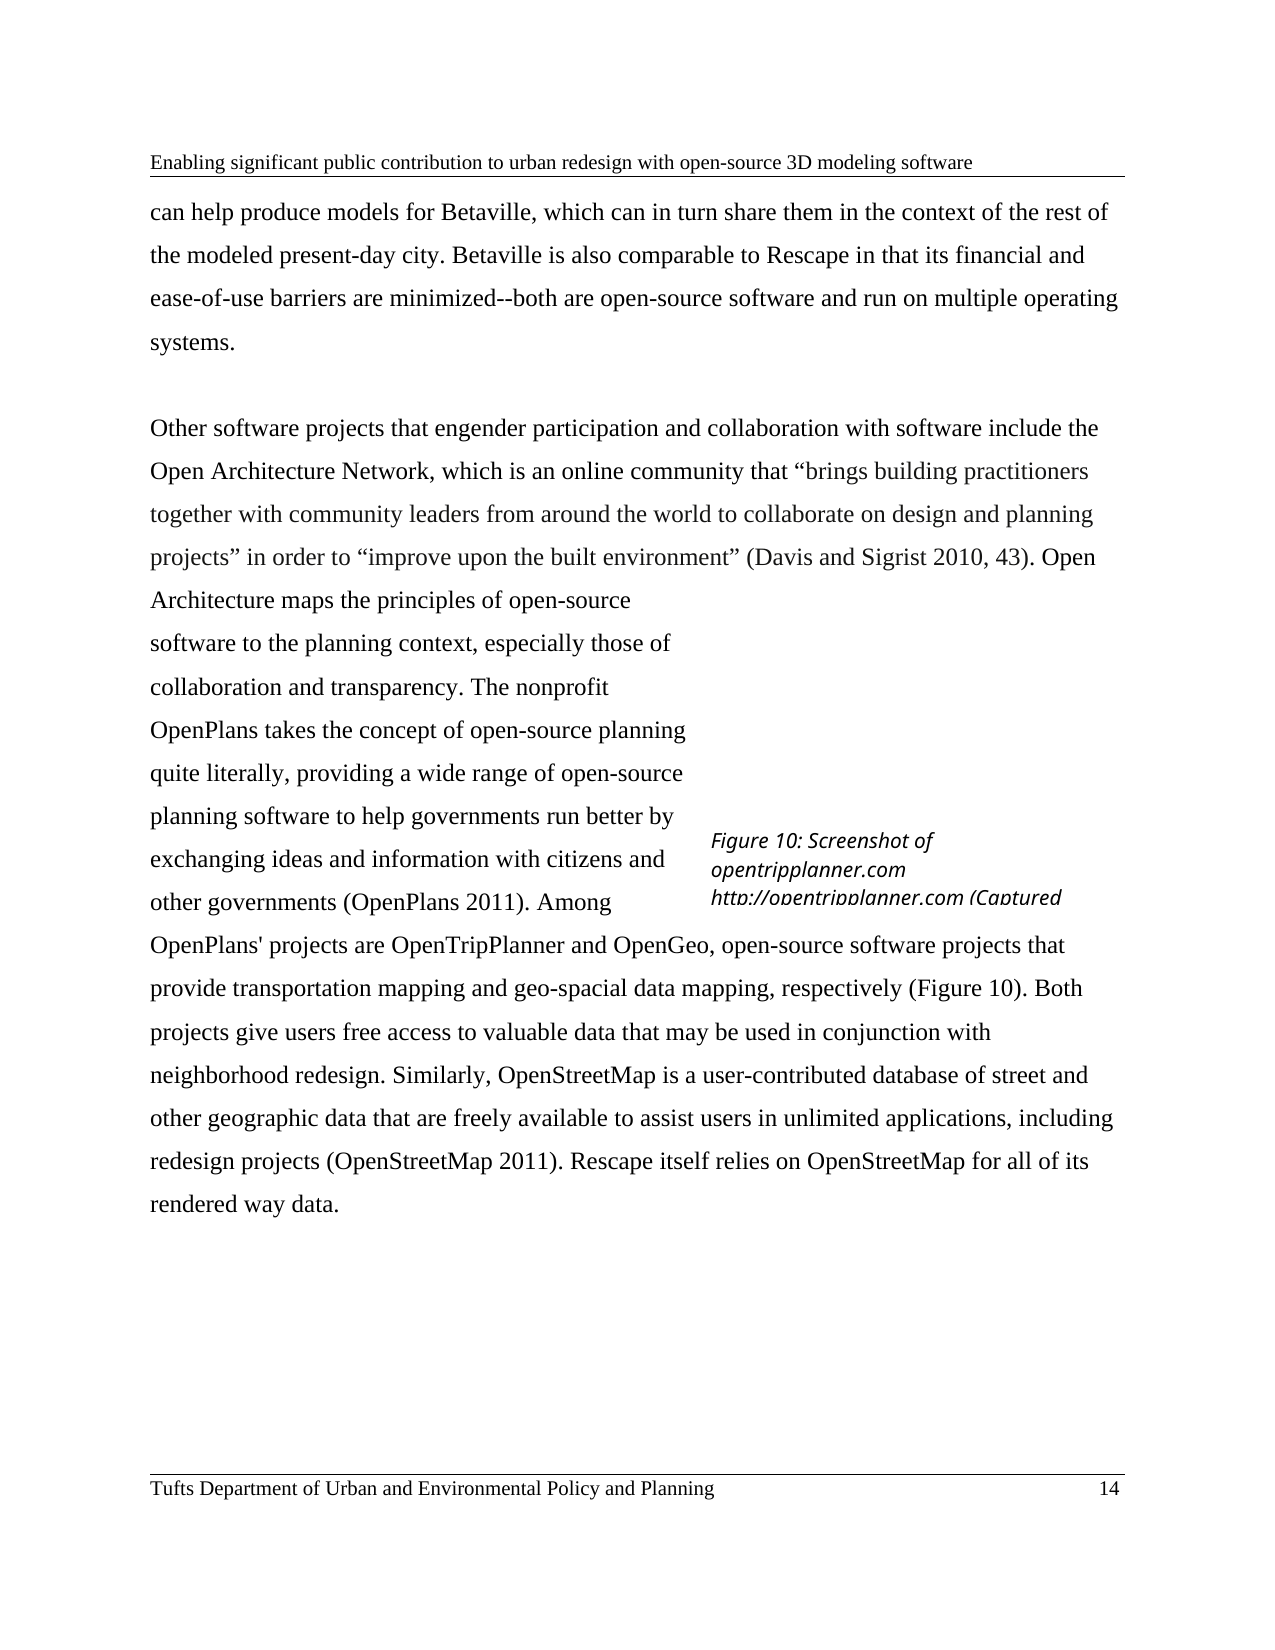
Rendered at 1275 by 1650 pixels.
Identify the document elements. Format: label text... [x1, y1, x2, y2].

text Other software projects that engender participation and collaboration with software include the Open Architecture Network, which is an online community that “brings building practitioners together with community leaders from around the world to collaborate on design and planning projects” in order to “improve upon the built environment” (Davis and Sigrist 2010, 43). Open Architecture maps the principles of open-source software to the planning context, especially those of collaboration and transparency. The nonprofit OpenPlans takes the concept of open-source planning quite literally, providing a wide range of open-source planning software to help governments run better by exchanging ideas and information with citizens and other governments (OpenPlans 2011). Among OpenPlans' projects are OpenTripPlanner and OpenGeo, open-source software projects that provide transportation mapping and geo-spacial data mapping, respectively (Figure 10). Both projects give users free access to valuable data that may be used in conjunction with neighborhood redesign. Similarly, OpenStreetMap is a user-contributed database of street and other geographic data that are freely available to assist users in unlimited applications, including redesign projects (OpenStreetMap 2011). Rescape itself relies on OpenStreetMap for all of its rendered way data. [150, 413, 1125, 1218]
text can help produce models for Betaville, which can in turn share them in the context of the rest of the modeled present-day city. Betaville is also comparable to Rescape in that its financial and ease-of-use barriers are minimized--both are open-source software and run on multiple operating systems. [150, 197, 1125, 355]
text Figure 10: Screenshot of opentripplanner.com http://opentripplanner.com (Captured 2011-10-13) [711, 620, 1108, 904]
